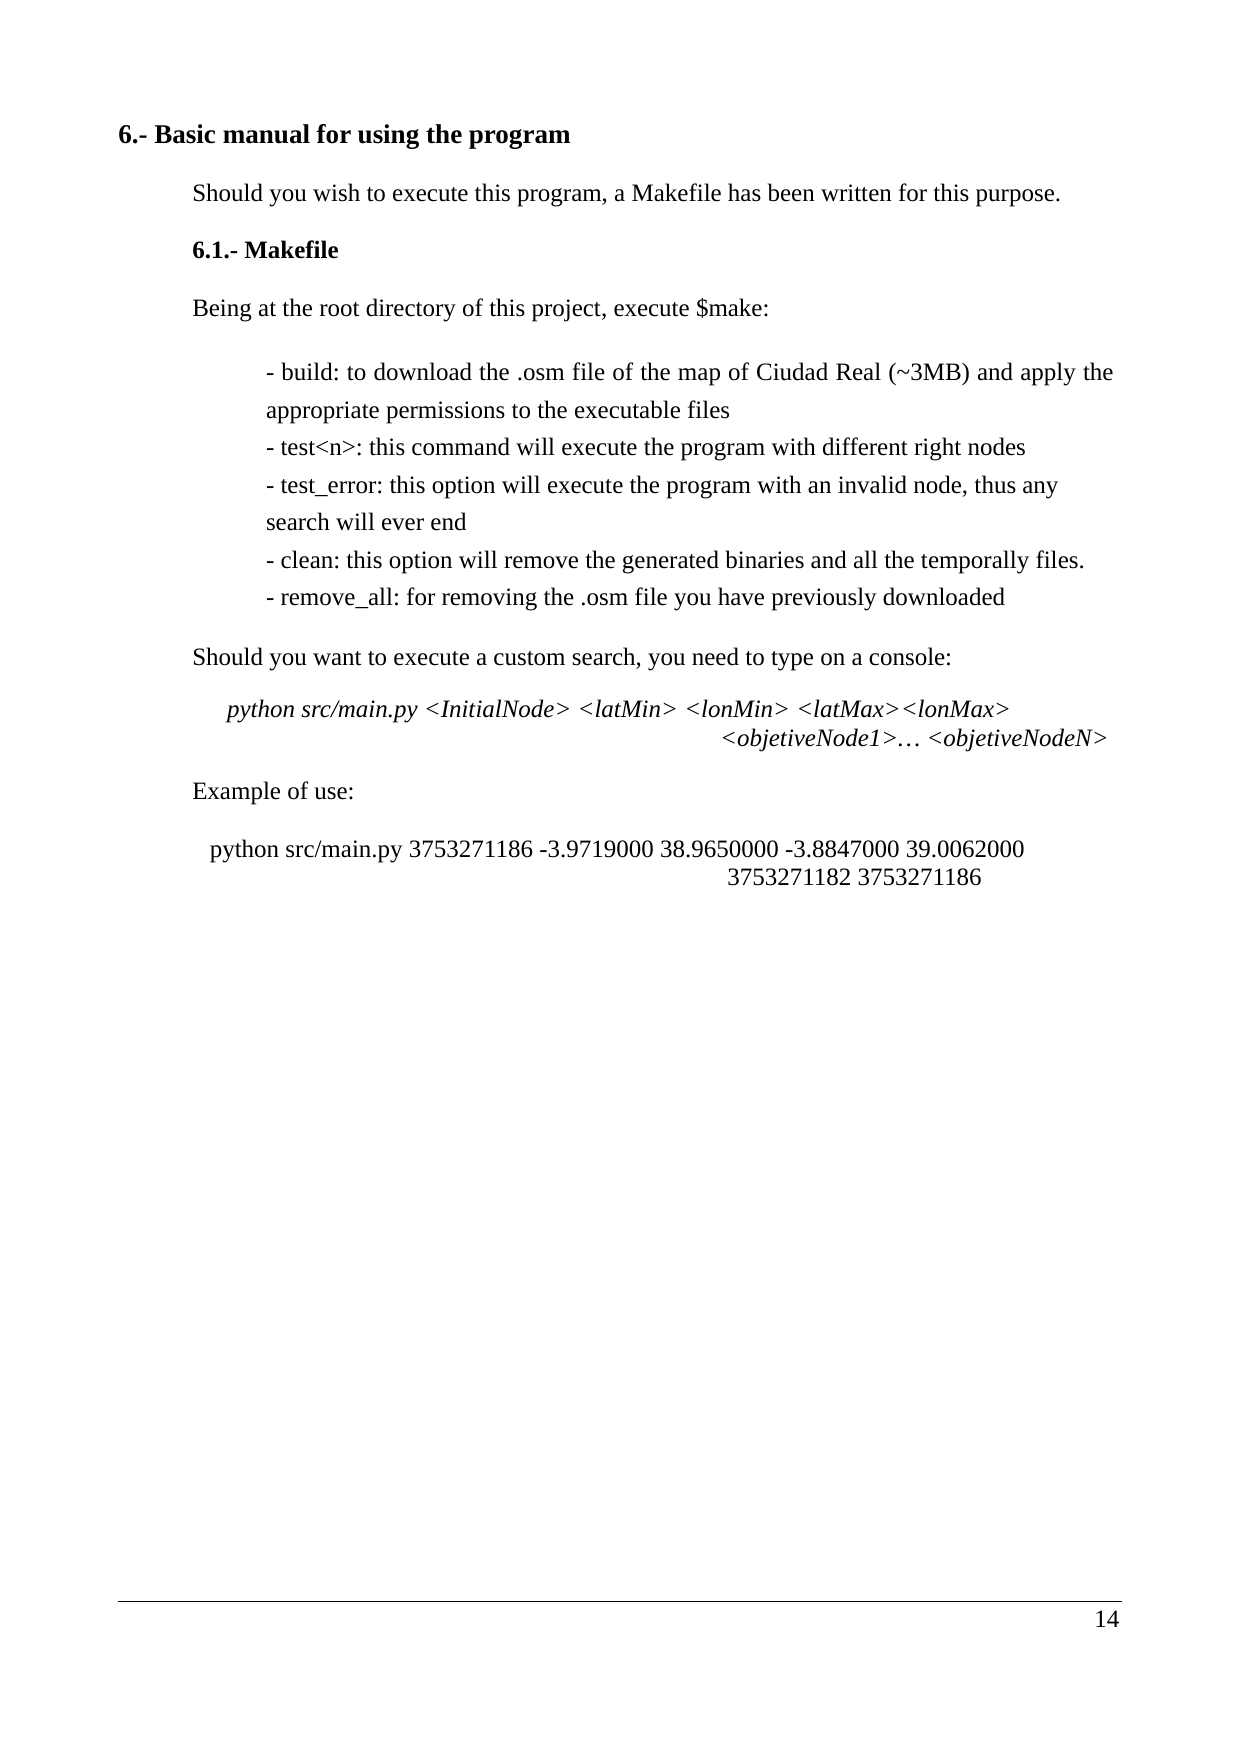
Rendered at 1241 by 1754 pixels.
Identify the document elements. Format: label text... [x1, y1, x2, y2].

text Being at the root directory of this project, execute $make: [118, 293, 1122, 322]
text python src/main.py <InitialNode> <latMin> <lonMin> <latMax><lonMax> [118, 694, 1122, 723]
text python src/main.py 3753271186 -3.9719000 38.9650000 -3.8847000 39.0062000 [118, 834, 1122, 862]
text Example of use: [118, 776, 1122, 805]
text - test_error: this option will execute the program with an invalid node, thus any search will ever end [118, 463, 1122, 538]
text 6.- Basic manual for using the program [118, 118, 1122, 149]
text - clean: this option will remove the generated binaries and all the temporally files. [118, 538, 1122, 576]
text <objetiveNode1>… <objetiveNodeN> [118, 723, 1122, 752]
text Should you want to execute a custom search, you need to type on a console: [118, 642, 1122, 671]
text - build: to download the .osm file of the map of Ciudad Real (~3MB) and apply the appropriate permissions to the executable files [118, 351, 1122, 426]
text 6.1.- Makefile [118, 236, 1122, 264]
text - test<n>: this command will execute the program with different right nodes [118, 426, 1122, 463]
text Should you wish to execute this program, a Makefile has been written for this purpose. [118, 178, 1122, 207]
text - remove_all: for removing the .osm file you have previously downloaded [118, 576, 1122, 613]
text 3753271182 3753271186 [118, 862, 1122, 891]
